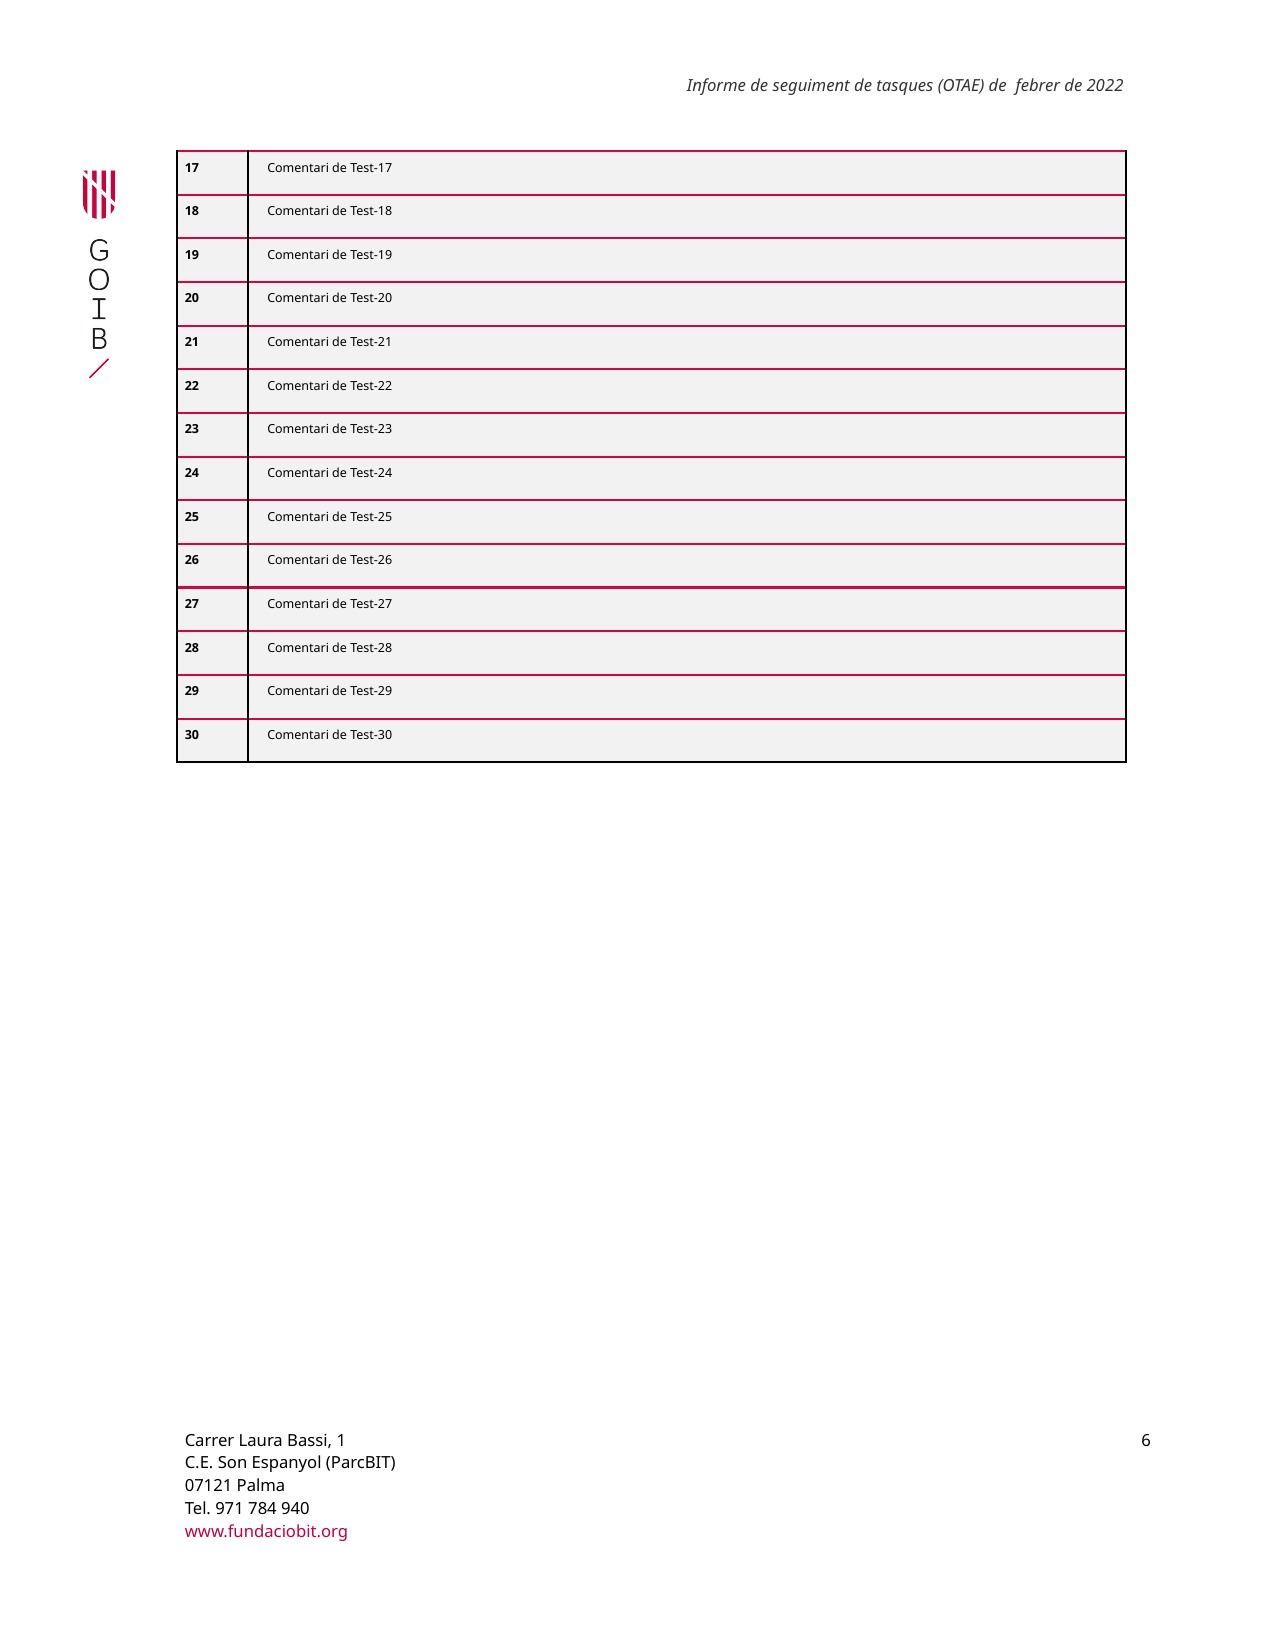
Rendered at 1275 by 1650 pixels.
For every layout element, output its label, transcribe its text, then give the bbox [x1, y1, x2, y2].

table_cell 23 [178, 414, 247, 456]
table_cell Comentari de Test-30 [249, 720, 1125, 761]
table_cell Comentari de Test-29 [249, 676, 1125, 717]
table_cell Comentari de Test-17 [249, 152, 1125, 194]
table_cell Comentari de Test-21 [249, 327, 1125, 368]
table_cell Comentari de Test-25 [249, 501, 1125, 543]
table_cell 18 [178, 196, 247, 237]
table_cell 29 [178, 676, 247, 717]
table_cell 25 [178, 501, 247, 543]
table_cell 28 [178, 632, 247, 674]
table_cell Comentari de Test-26 [249, 545, 1125, 586]
table_cell 26 [178, 545, 247, 586]
table_cell Comentari de Test-27 [249, 589, 1125, 630]
picture [54, 147, 144, 409]
table_cell Comentari de Test-22 [249, 370, 1125, 412]
table_cell Comentari de Test-28 [249, 632, 1125, 674]
table_cell 24 [178, 458, 247, 499]
table_cell Comentari de Test-23 [249, 414, 1125, 456]
table_cell 17 [178, 152, 247, 194]
table_cell 19 [178, 239, 247, 281]
table_cell Comentari de Test-24 [249, 458, 1125, 499]
table_cell 27 [178, 589, 247, 630]
table_cell 21 [178, 327, 247, 368]
table_cell Comentari de Test-18 [249, 196, 1125, 237]
table_cell Comentari de Test-19 [249, 239, 1125, 281]
table_cell Comentari de Test-20 [249, 283, 1125, 324]
table_cell 20 [178, 283, 247, 324]
table_cell 30 [178, 720, 247, 761]
table_cell 22 [178, 370, 247, 412]
